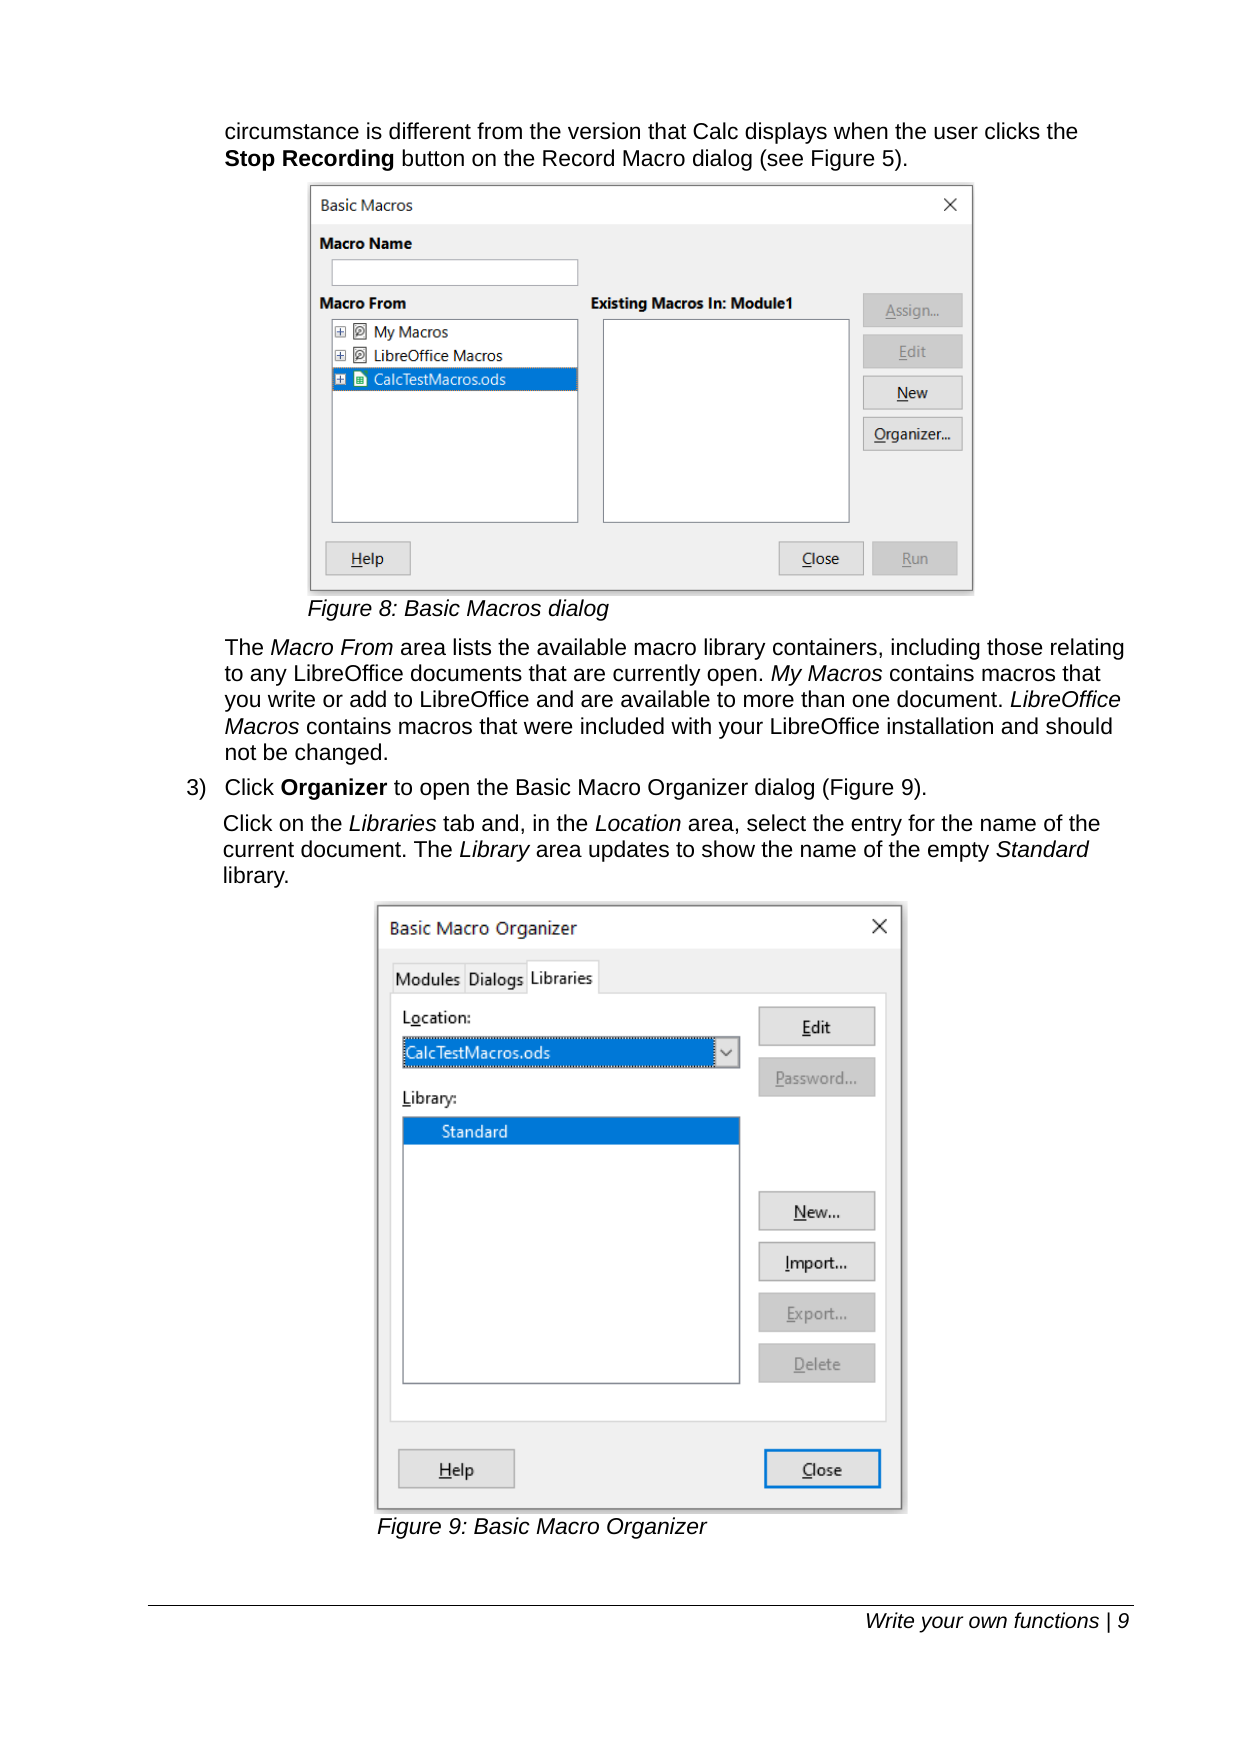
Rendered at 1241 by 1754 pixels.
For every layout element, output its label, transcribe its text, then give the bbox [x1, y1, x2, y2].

text The Macro From area lists the available macro library containers, including those relating to any LibreOffice documents that are currently open. My Macros contains macros that you write or add to LibreOffice and are available to more than one document. LibreOffice Macros contains macros that were included with your LibreOffice installation and should not be changed. [207, 634, 1134, 766]
picture [307, 182, 975, 596]
text Click on the Libraries tab and, in the Location area, select the entry for the name of the current document. The Library area updates to show the name of the empty Standard library. [223, 809, 1134, 889]
text Figure 9: Basic Macro Organizer [377, 1514, 905, 1539]
text Figure 8: Basic Macros dialog [307, 596, 974, 622]
picture [373, 901, 908, 1514]
list circumstance is different from the version that Calc displays when the user clicks the Stop Recording button on the Record Macro dialog (see Figure 5). [207, 118, 1134, 171]
list Click Organizer to open the Basic Macro Organizer dialog (Figure 9). [207, 774, 1134, 801]
